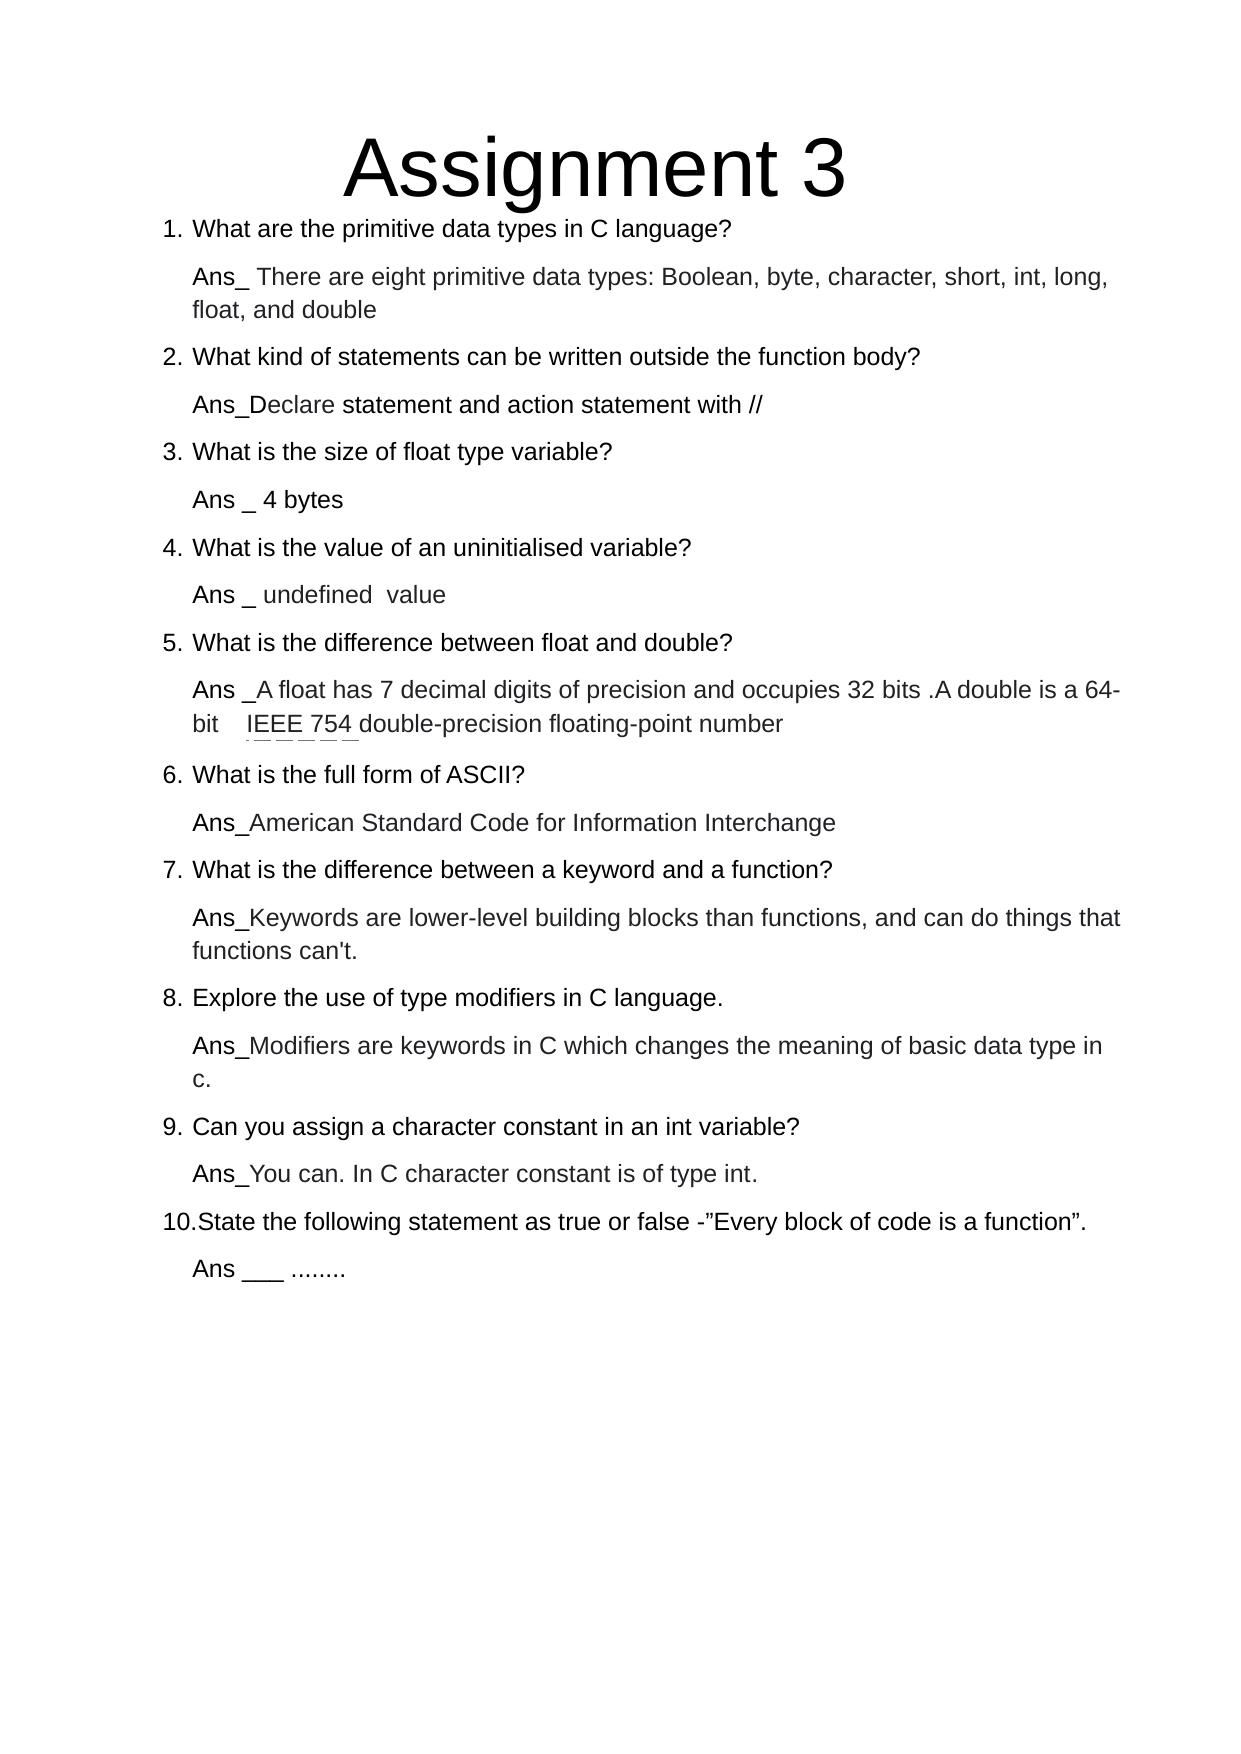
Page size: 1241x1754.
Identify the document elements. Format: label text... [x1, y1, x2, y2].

list Ans _ undefined value [162, 580, 1122, 609]
list What is the full form of ASCII? [162, 760, 1122, 789]
list Ans_Keywords are lower-level building blocks than functions, and can do things that functions can't. [162, 903, 1122, 964]
list Can you assign a character constant in an int variable? [162, 1112, 1122, 1140]
list What is the difference between float and double? [162, 628, 1122, 657]
list Ans _ 4 bytes [162, 485, 1122, 514]
list Ans_You can. In C character constant is of type int. [162, 1159, 1122, 1188]
list Ans_Declare statement and action statement with // [162, 390, 1122, 418]
list What are the primitive data types in C language? [162, 214, 1122, 243]
list Ans_American Standard Code for Information Interchange [162, 807, 1122, 836]
list Ans ___ ........ [162, 1254, 1122, 1283]
list What is the size of float type variable? [162, 437, 1122, 466]
list Ans _A float has 7 decimal digits of precision and occupies 32 bits .A double is a 64-bit IEEE 754 double-precision floating-point number [162, 675, 1122, 741]
list What kind of statements can be written outside the function body? [162, 342, 1122, 371]
list State the following statement as true or false -”Every block of code is a function”. [162, 1207, 1122, 1236]
text Assignment 3 [118, 118, 1122, 214]
list Ans_Modifiers are keywords in C which changes the meaning of basic data type in c. [162, 1031, 1122, 1093]
list What is the difference between a keyword and a function? [162, 855, 1122, 884]
list What is the value of an uninitialised variable? [162, 533, 1122, 561]
list Ans_ There are eight primitive data types: Boolean, byte, character, short, int, long, float, and double [162, 262, 1122, 323]
list Explore the use of type modifiers in C language. [162, 983, 1122, 1012]
